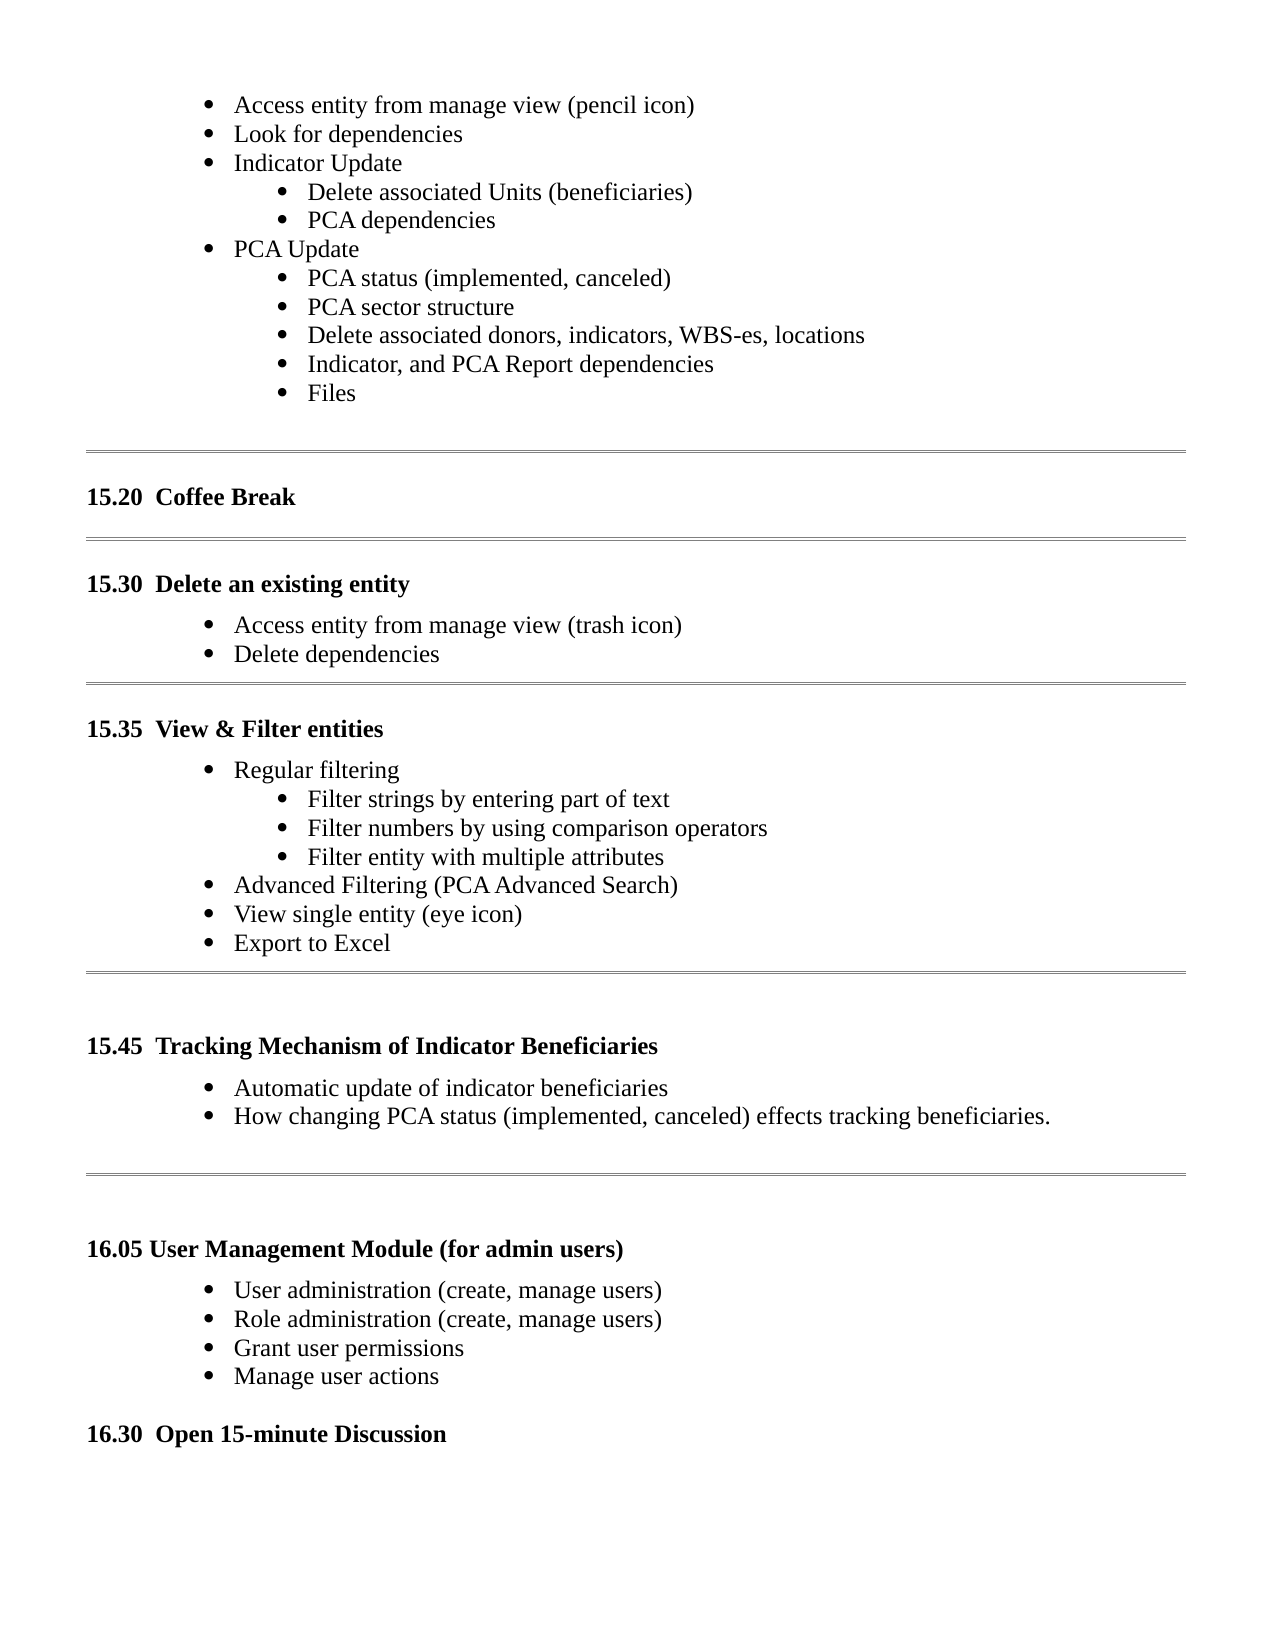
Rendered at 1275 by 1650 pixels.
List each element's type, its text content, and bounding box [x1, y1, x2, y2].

text 16.30 Open 15-minute Discussion [86, 1419, 1186, 1448]
list Access entity from manage view (trash icon) [204, 610, 1186, 639]
list Grant user permissions [204, 1333, 1186, 1361]
list Regular filtering [204, 755, 1186, 784]
list PCA sector structure [278, 292, 1186, 321]
list Filter numbers by using comparison operators [278, 813, 1186, 842]
list Look for dependencies [204, 119, 1186, 148]
list How changing PCA status (implemented, canceled) effects tracking beneficiaries. [204, 1101, 1186, 1130]
text 15.45 Tracking Mechanism of Indicator Beneficiaries [86, 1031, 1186, 1060]
list Indicator Update [204, 148, 1186, 177]
list Advanced Filtering (PCA Advanced Search) [204, 870, 1186, 899]
list PCA dependencies [278, 206, 1186, 234]
list Filter strings by entering part of text [278, 784, 1186, 813]
list Delete associated donors, indicators, WBS-es, locations [278, 321, 1186, 349]
list Filter entity with multiple attributes [278, 842, 1186, 870]
list Access entity from manage view (pencil icon) [204, 91, 1186, 119]
text 15.35 View & Filter entities [86, 714, 1186, 743]
text 15.20 Coffee Break [86, 482, 1186, 511]
list PCA Update [204, 234, 1186, 263]
list Files [278, 378, 1186, 407]
list Delete dependencies [204, 639, 1186, 668]
list Manage user actions [204, 1361, 1186, 1390]
list Export to Excel [204, 928, 1186, 957]
text 15.30 Delete an existing entity [86, 569, 1186, 598]
list Delete associated Units (beneficiaries) [278, 177, 1186, 206]
list View single entity (eye icon) [204, 899, 1186, 928]
list User administration (create, manage users) [204, 1275, 1186, 1304]
list PCA status (implemented, canceled) [278, 263, 1186, 292]
list Automatic update of indicator beneficiaries [204, 1073, 1186, 1101]
list Indicator, and PCA Report dependencies [278, 349, 1186, 378]
list Role administration (create, manage users) [204, 1304, 1186, 1333]
text 16.05 User Management Module (for admin users) [86, 1234, 1186, 1263]
